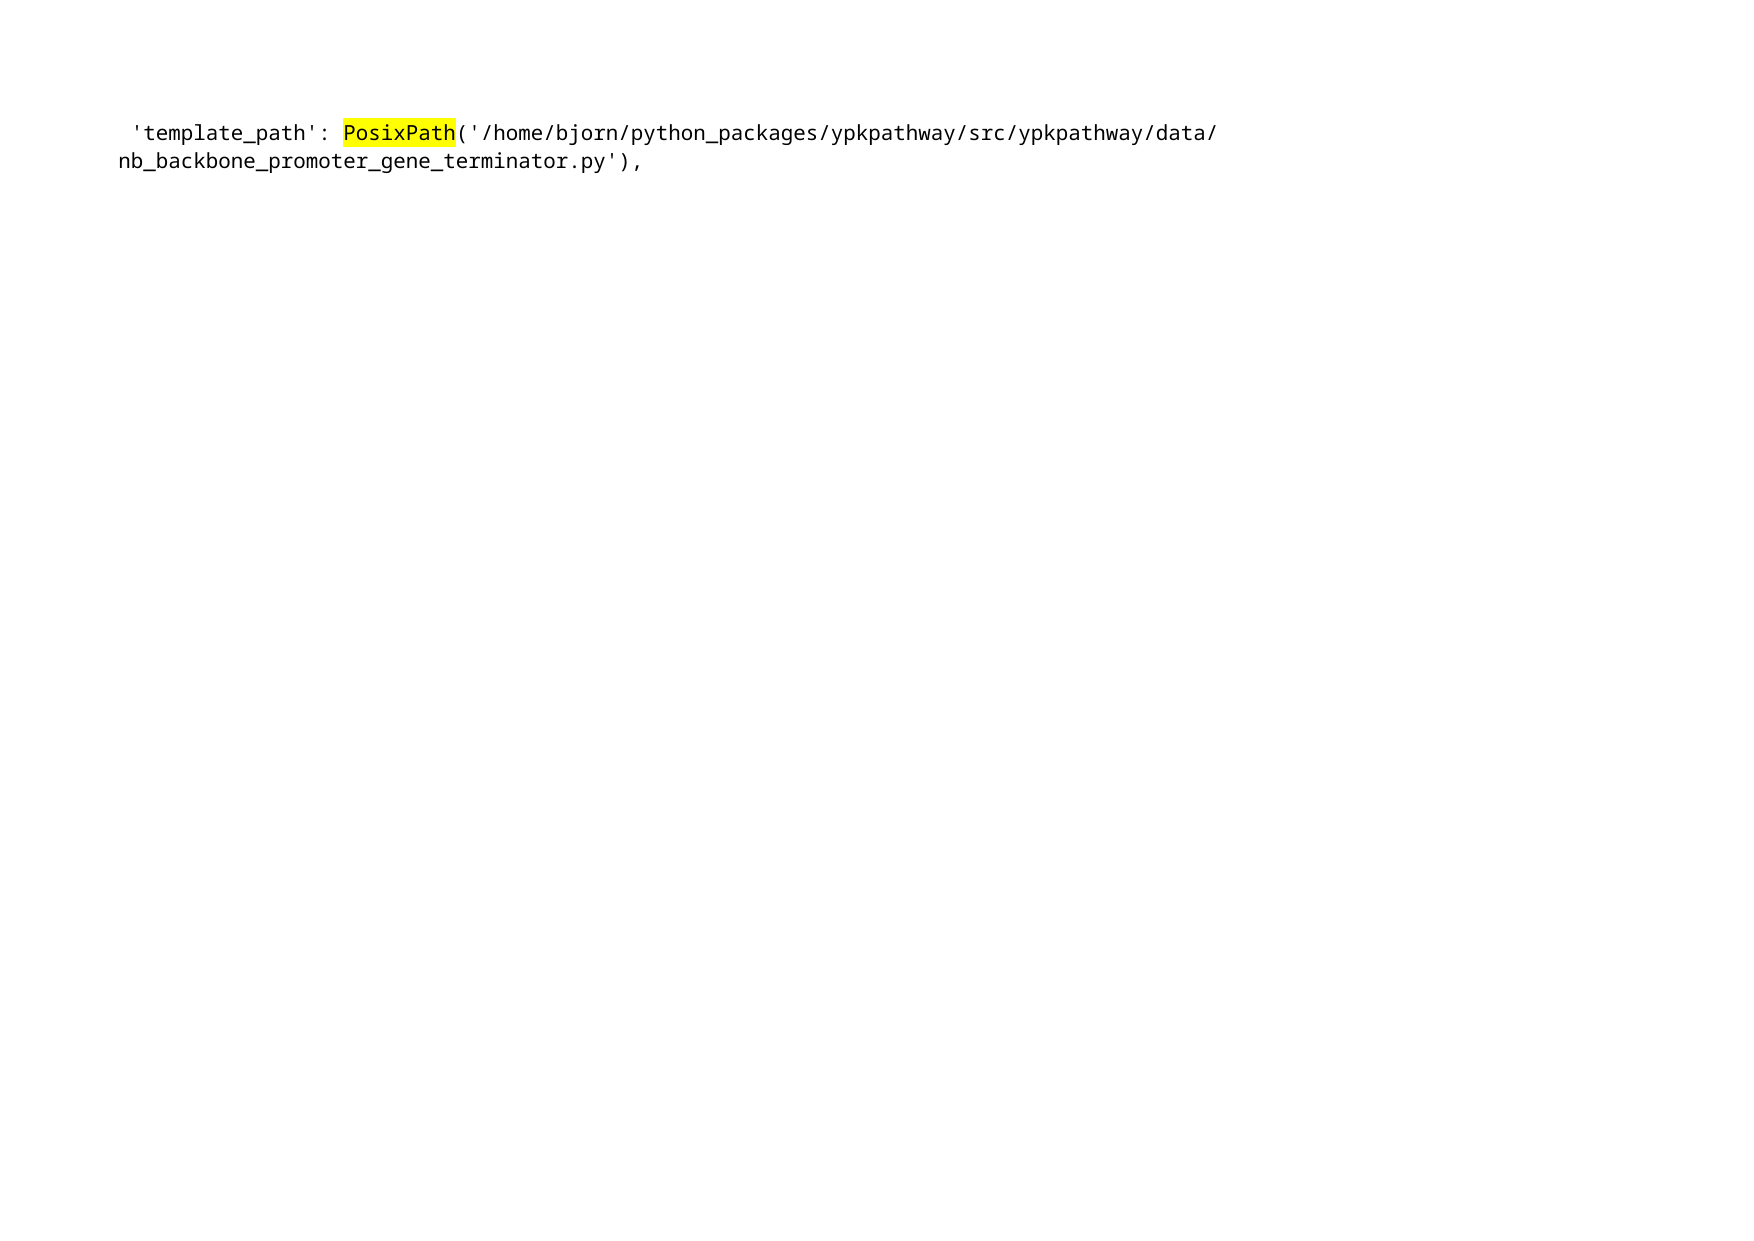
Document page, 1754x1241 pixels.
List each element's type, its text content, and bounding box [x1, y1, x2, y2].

text 'template_path': PosixPath('/home/bjorn/python_packages/ypkpathway/src/ypkpathway/data/nb_backbone_promoter_gene_terminator.py'), [118, 118, 1636, 175]
